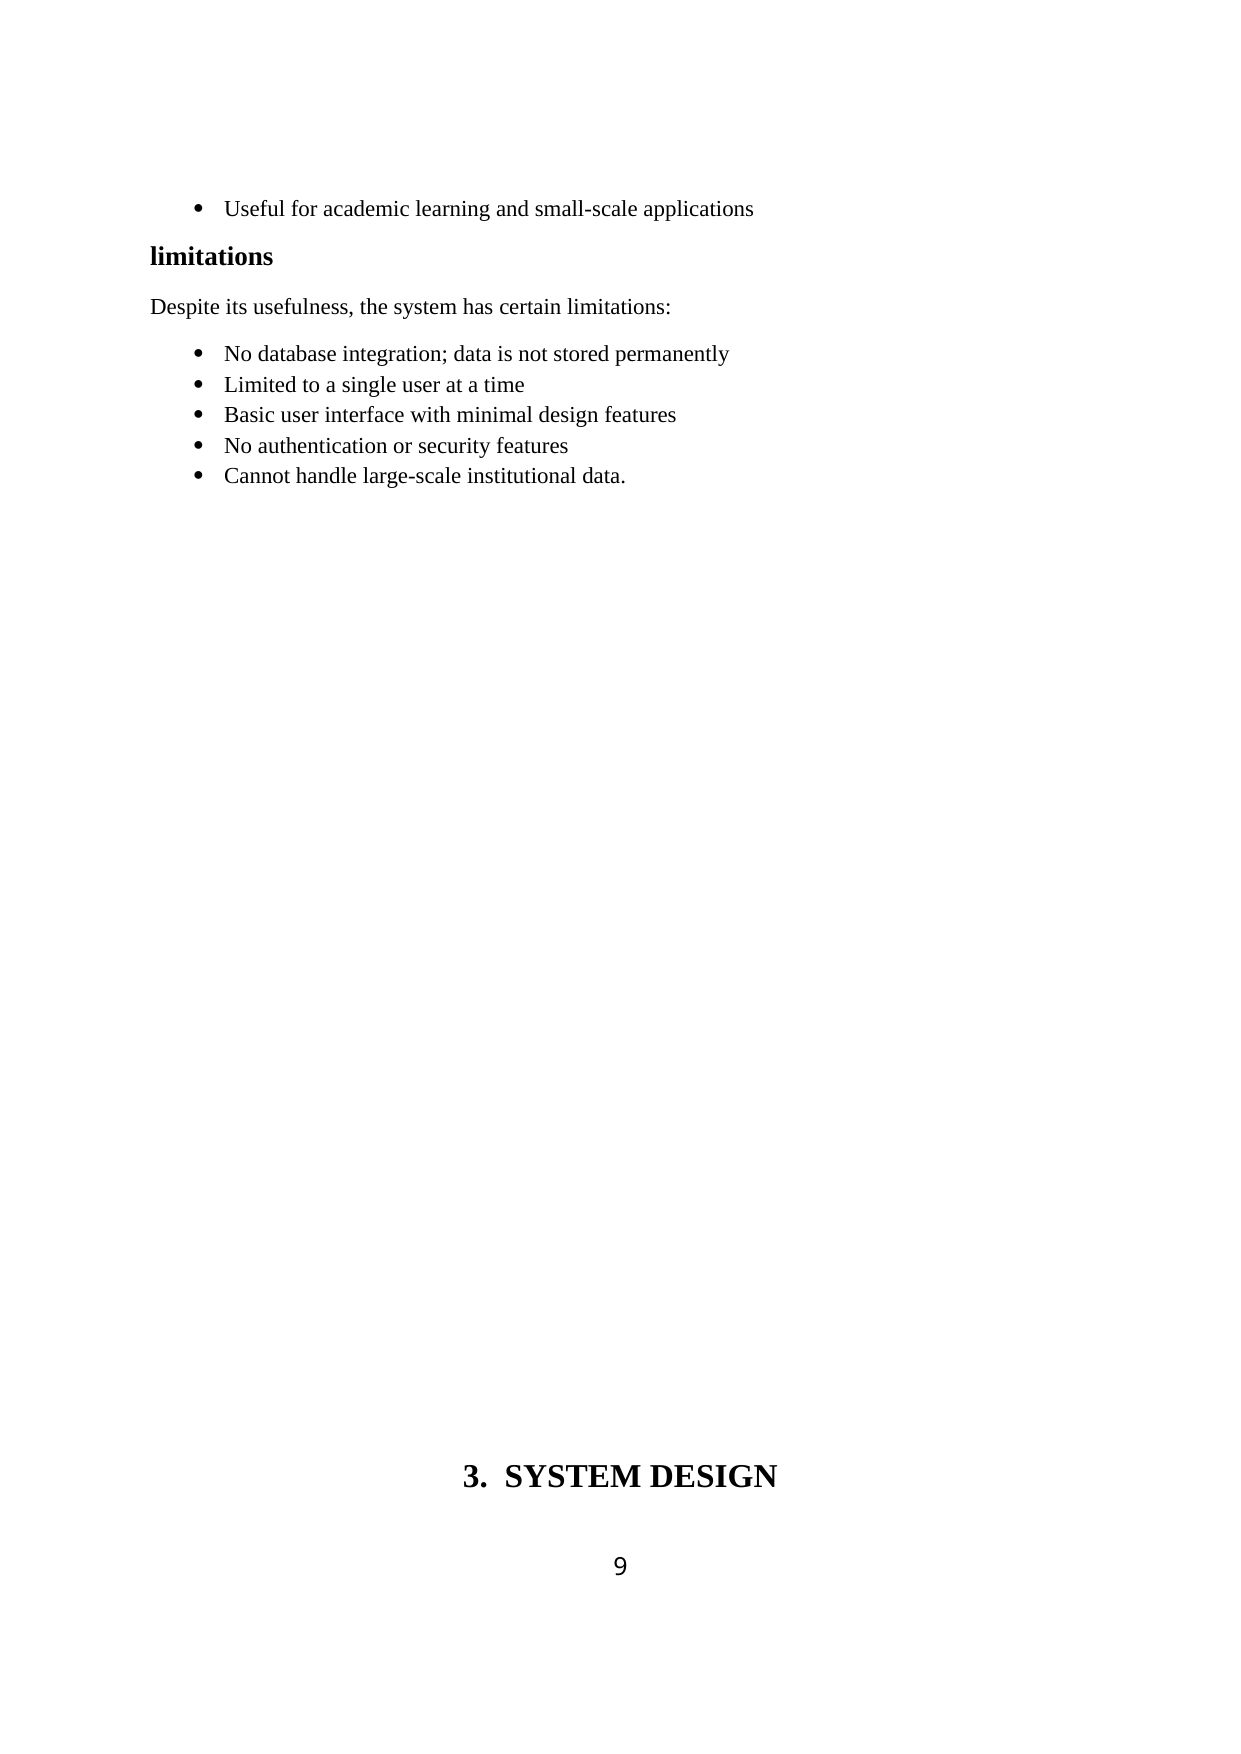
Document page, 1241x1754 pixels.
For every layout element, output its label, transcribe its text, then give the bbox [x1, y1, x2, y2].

list Limited to a single user at a time [194, 371, 1090, 397]
list No authentication or security features [194, 432, 1090, 458]
text Despite its usefulness, the system has certain limitations: [150, 293, 1090, 319]
list Basic user interface with minimal design features [194, 401, 1090, 427]
text limitations [150, 240, 1090, 271]
list Useful for academic learning and small-scale applications [194, 195, 1090, 221]
list Cannot handle large-scale institutional data. [194, 462, 1090, 488]
list No database integration; data is not stored permanently [194, 340, 1090, 366]
list 3. SYSTEM DESIGN [150, 1456, 1090, 1494]
